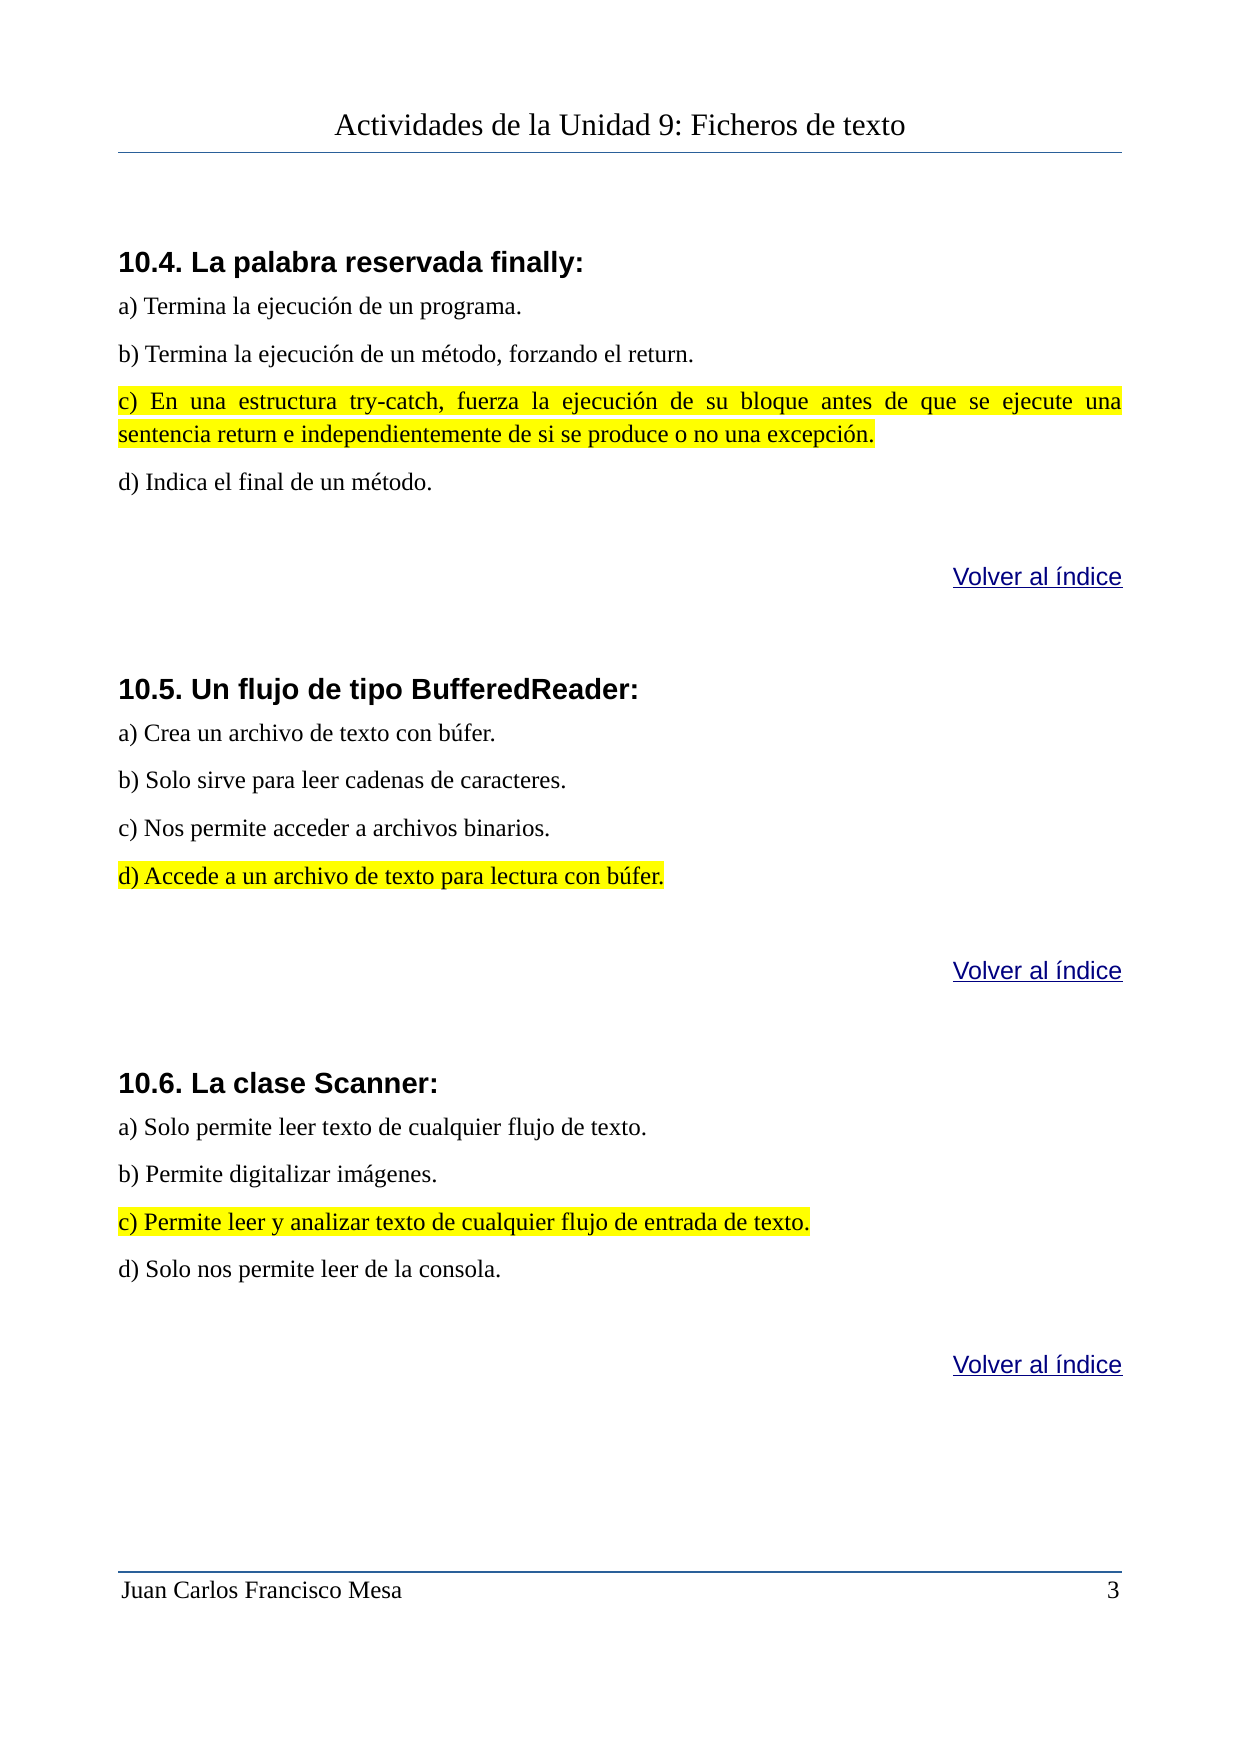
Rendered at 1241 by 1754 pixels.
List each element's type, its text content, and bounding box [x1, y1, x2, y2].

text a) Termina la ejecución de un programa. [118, 291, 1122, 320]
text c) Permite leer y analizar texto de cualquier flujo de entrada de texto. [118, 1207, 1122, 1236]
text Volver al índice [118, 956, 1122, 985]
text d) Solo nos permite leer de la consola. [118, 1254, 1122, 1283]
text c) En una estructura try-catch, fuerza la ejecución de su bloque antes de que se ejecute una sentencia return e independientemente de si se produce o no una excepción. [118, 386, 1122, 448]
text a) Solo permite leer texto de cualquier flujo de texto. [118, 1112, 1122, 1141]
subtitle 10.5. Un flujo de tipo BufferedReader: [118, 672, 1122, 705]
text Volver al índice [118, 1350, 1122, 1378]
text c) Nos permite acceder a archivos binarios. [118, 813, 1122, 842]
text Volver al índice [118, 562, 1122, 591]
text b) Termina la ejecución de un método, forzando el return. [118, 339, 1122, 367]
text d) Accede a un archivo de texto para lectura con búfer. [118, 861, 1122, 889]
text a) Crea un archivo de texto con búfer. [118, 718, 1122, 747]
subtitle 10.6. La clase Scanner: [118, 1066, 1122, 1099]
text d) Indica el final de un método. [118, 467, 1122, 496]
subtitle 10.4. La palabra reservada finally: [118, 245, 1122, 278]
text b) Permite digitalizar imágenes. [118, 1159, 1122, 1188]
text b) Solo sirve para leer cadenas de caracteres. [118, 766, 1122, 794]
